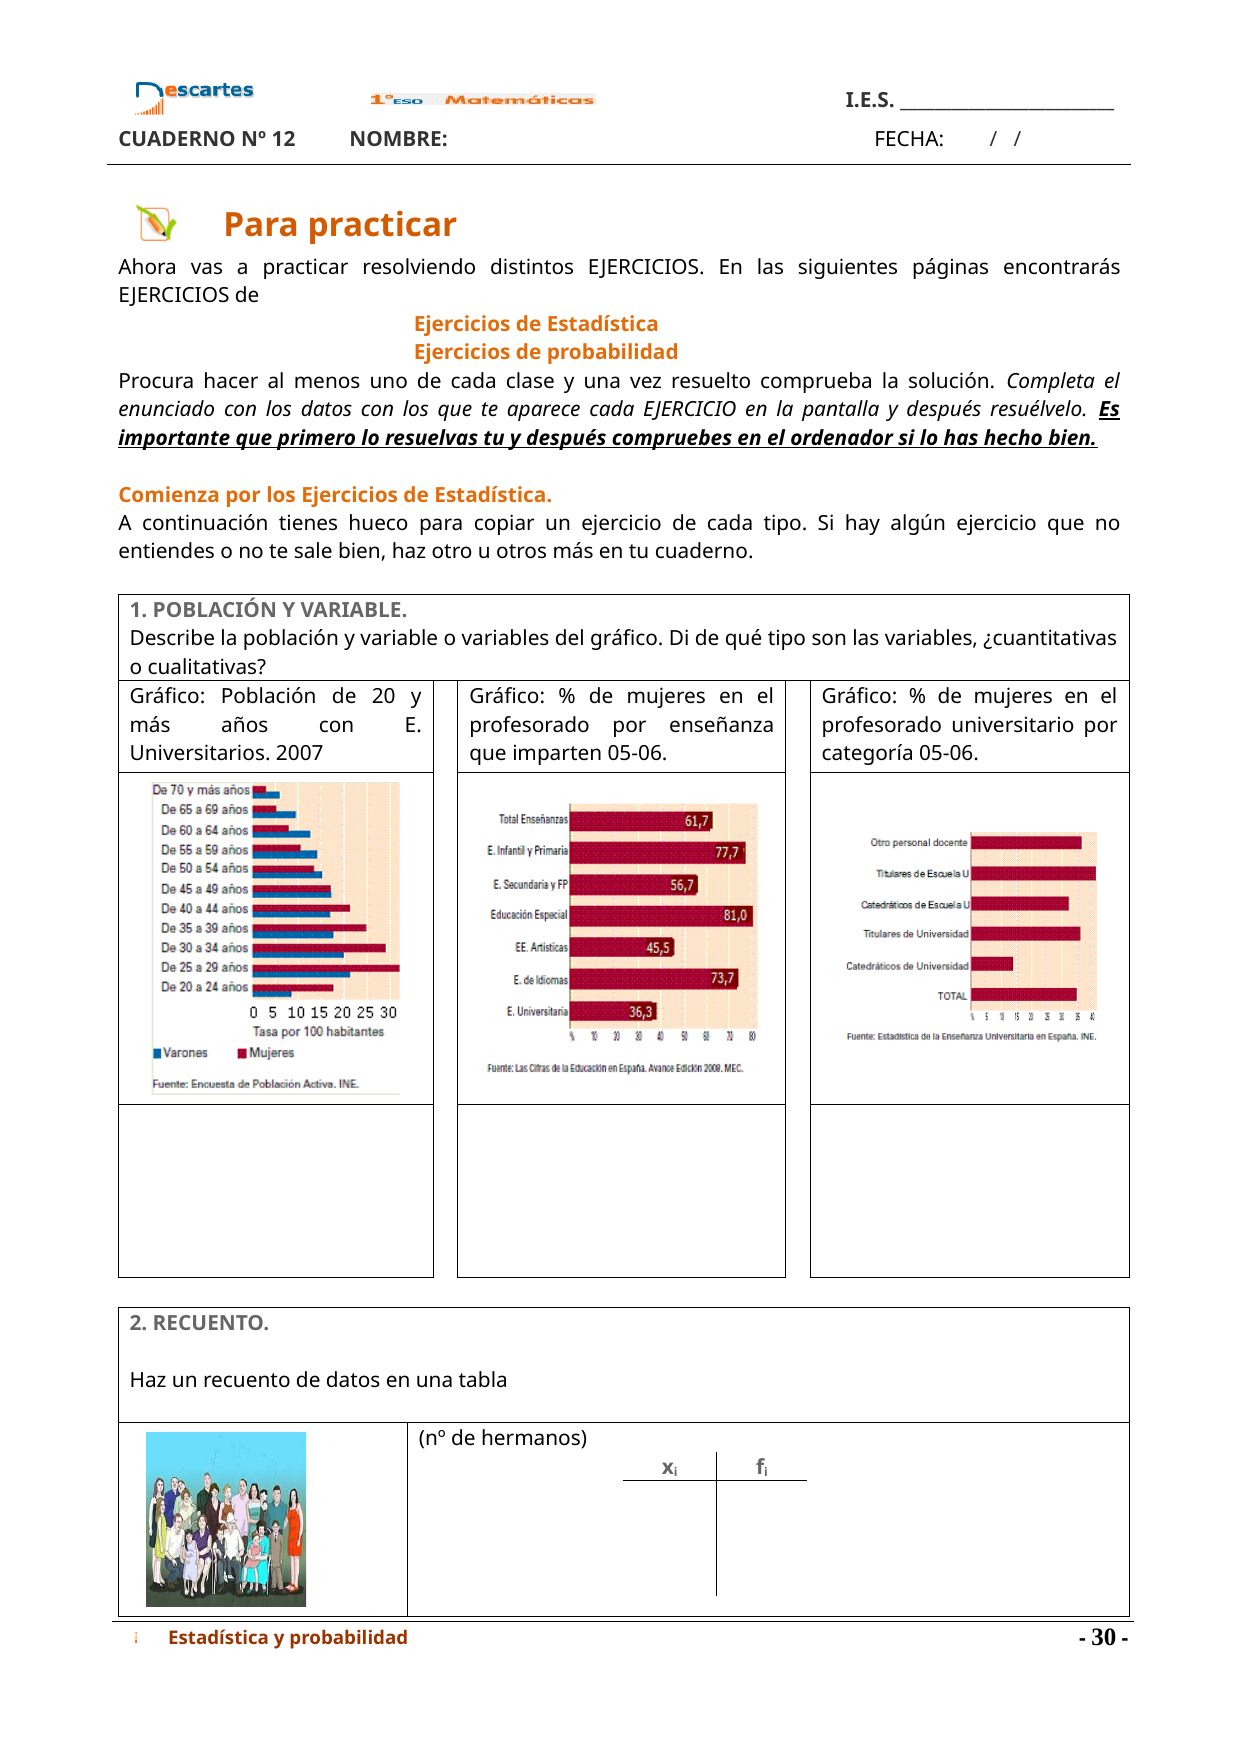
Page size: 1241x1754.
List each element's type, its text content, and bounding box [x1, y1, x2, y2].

table_cell [458, 1105, 785, 1277]
text Ejercicios de probabilidad [118, 337, 1122, 366]
table_cell [434, 772, 457, 1103]
table_cell [786, 681, 810, 772]
text Ahora vas a practicar resolviendo distintos EJERCICIOS. En las siguientes páginas encontrarás EJERCICIOS de [118, 252, 1122, 309]
picture [151, 782, 400, 1095]
table_cell [717, 1568, 807, 1596]
table_cell [811, 773, 1129, 1103]
table_cell [786, 772, 810, 1103]
table_cell [623, 1510, 716, 1539]
table_header 2. RECUENTO. Haz un recuento de datos en una tabla [119, 1308, 1129, 1422]
table_cell [717, 1539, 807, 1567]
picture [134, 1631, 138, 1643]
table_cell [434, 1104, 457, 1277]
table_cell Gráfico: % de mujeres en el profesorado por enseñanza que imparten 05-06. [458, 681, 785, 772]
picture [134, 203, 179, 243]
table_header 1. POBLACIÓN Y VARIABLE. Describe la población y variable o variables del gráfico. Di de qué tipo son las variables, ¿cuantitativas o cualitativas? [119, 595, 1129, 680]
table_header fi [717, 1452, 807, 1480]
table_cell [458, 773, 785, 1103]
picture [134, 82, 257, 115]
table_cell Gráfico: % de mujeres en el profesorado universitario por categoría 05-06. [811, 681, 1129, 772]
text Ejercicios de Estadística [193, 309, 1122, 337]
table_cell (nº de hermanos) [408, 1423, 1129, 1616]
text A continuación tienes hueco para copiar un ejercicio de cada tipo. Si hay algún ejercicio que no entiendes o no te sale bien, haz otro u otros más en tu cuaderno. [118, 508, 1122, 565]
picture [485, 801, 758, 1076]
text Comienza por los Ejercicios de Estadística. [118, 480, 1122, 508]
table_cell [717, 1510, 807, 1539]
table_cell [119, 1105, 433, 1277]
table_header Para practicar [212, 194, 1125, 252]
table_header [107, 194, 212, 252]
picture [842, 832, 1097, 1045]
table_cell [623, 1568, 716, 1596]
table_cell Gráfico: Población de 20 y más años con E. Universitarios. 2007 [119, 681, 433, 772]
table_cell [717, 1481, 807, 1510]
table_cell [119, 773, 433, 1103]
picture [146, 1432, 307, 1607]
table_cell [811, 1105, 1129, 1277]
table_cell [786, 1104, 810, 1277]
table_header xi [623, 1452, 716, 1480]
table_cell [623, 1539, 716, 1567]
table_cell [119, 1423, 407, 1616]
table_cell [623, 1481, 716, 1510]
picture [371, 93, 599, 105]
text Procura hacer al menos uno de cada clase y una vez resuelto comprueba la solución. Completa el enunciado con los datos con los que te aparece cada EJERCICIO en la pantalla y después resuélvelo. Es importante que primero lo resuelvas tu y después compruebes en el ordenador si lo has hecho bien. [118, 366, 1122, 451]
table_cell [434, 681, 457, 772]
